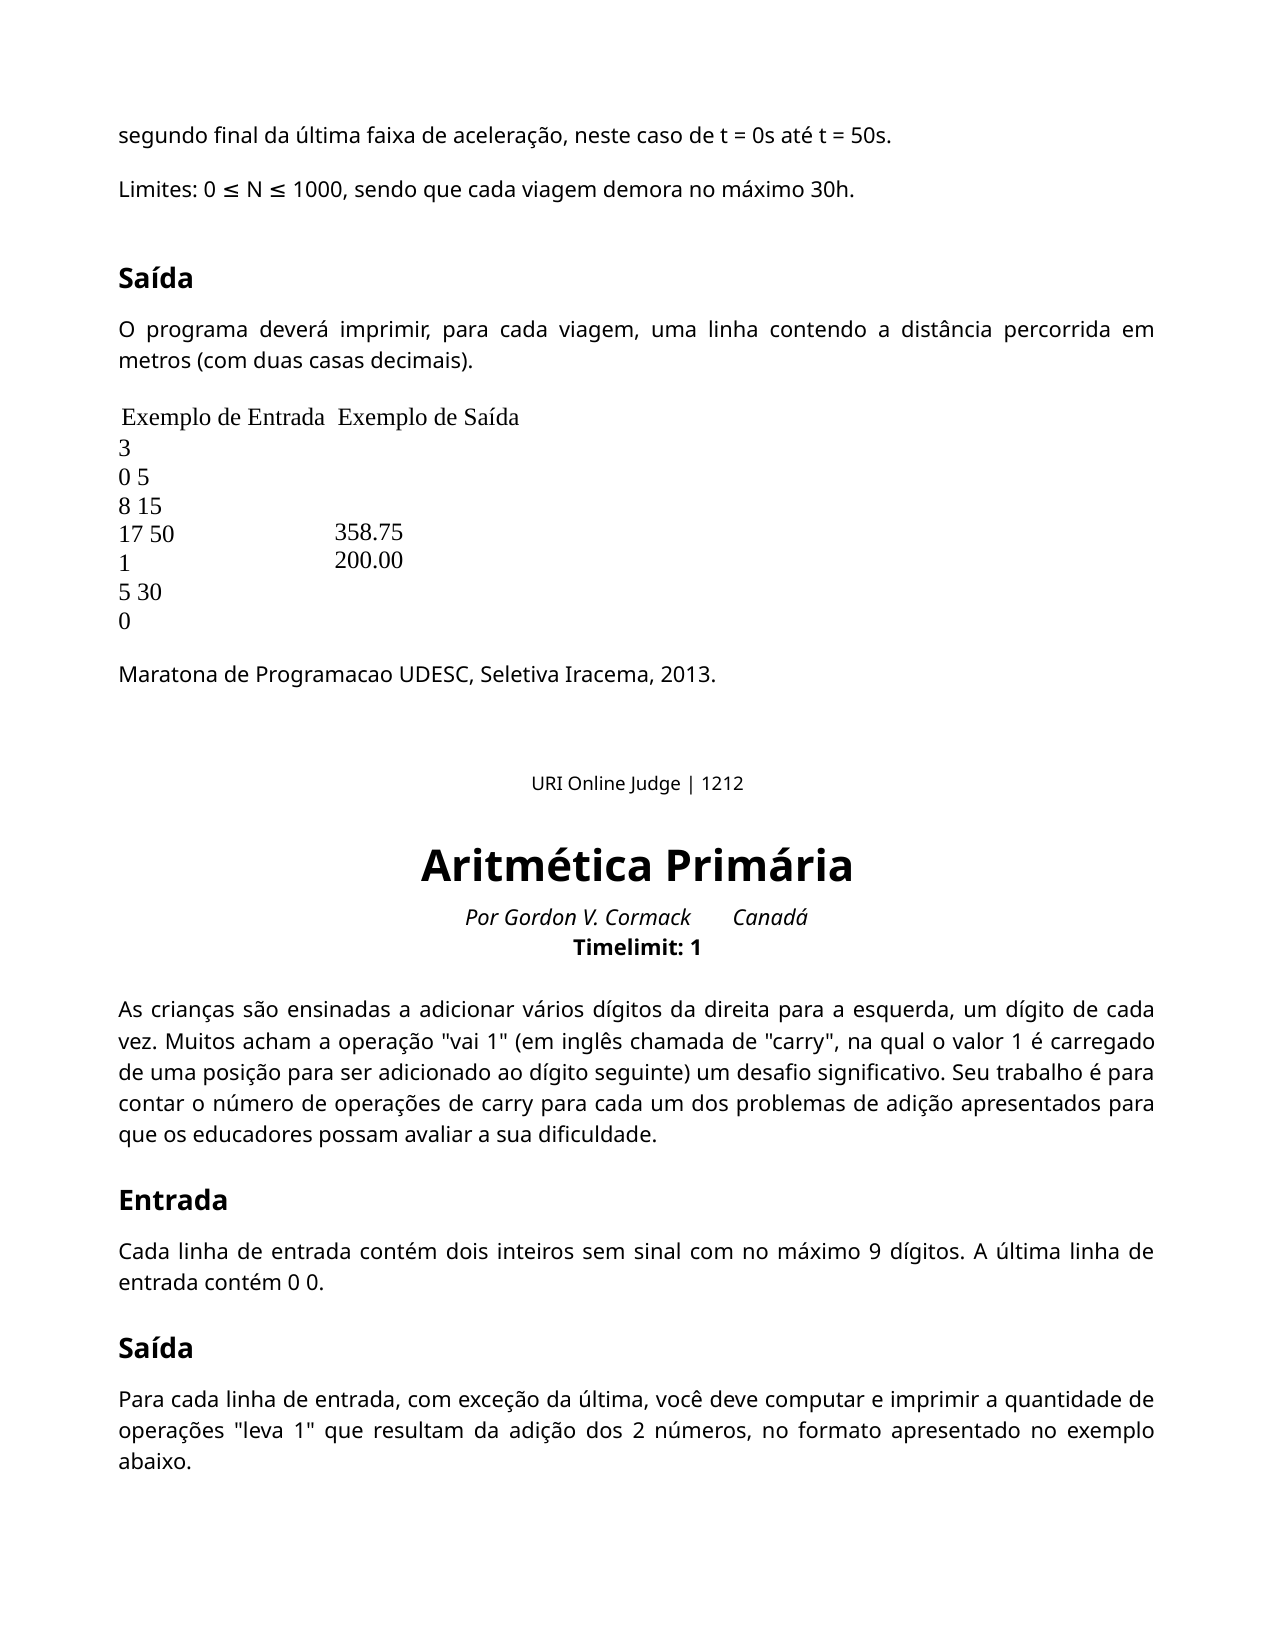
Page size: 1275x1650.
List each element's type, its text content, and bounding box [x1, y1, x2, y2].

text Maratona de Programacao UDESC, Seletiva Iracema, 2013. [118, 658, 1157, 689]
subtitle Saída [118, 259, 1157, 297]
table_cell 358.75 200.00 [334, 433, 531, 658]
table_header Exemplo de Saída [334, 399, 531, 433]
text URI Online Judge | 1212 [118, 770, 1157, 796]
text segundo final da última faixa de aceleração, neste caso de t = 0s até t = 50s. [118, 118, 1157, 149]
text Por Gordon V. Cormack Canadá [118, 902, 1157, 932]
text O programa deverá imprimir, para cada viagem, uma linha contendo a distância percorrida em metros (com duas casas decimais). [118, 313, 1157, 375]
subtitle Entrada [118, 1180, 1157, 1219]
text Timelimit: 1 [118, 932, 1157, 962]
table_cell 3 0 5 8 15 17 50 1 5 30 0 [118, 433, 334, 658]
text Para cada linha de entrada, com exceção da última, você deve computar e imprimir a quantidade de operações "leva 1" que resultam da adição dos 2 números, no formato apresentado no exemplo abaixo. [118, 1382, 1157, 1476]
table_header Exemplo de Entrada [118, 399, 334, 433]
text Cada linha de entrada contém dois inteiros sem sinal com no máximo 9 dígitos. A última linha de entrada contém 0 0. [118, 1234, 1157, 1297]
subtitle Aritmética Primária [118, 835, 1157, 894]
text Limites: 0 ≤ N ≤ 1000, sendo que cada viagem demora no máximo 30h. [118, 173, 1157, 204]
subtitle Saída [118, 1328, 1157, 1366]
text As crianças são ensinadas a adicionar vários dígitos da direita para a esquerda, um dígito de cada vez. Muitos acham a operação "vai 1" (em inglês chamada de "carry", na qual o valor 1 é carregado de uma posição para ser adicionado ao dígito seguinte) um desafio significativo. Seu trabalho é para contar o número de operações de carry para cada um dos problemas de adição apresentados para que os educadores possam avaliar a sua dificuldade. [118, 993, 1157, 1149]
